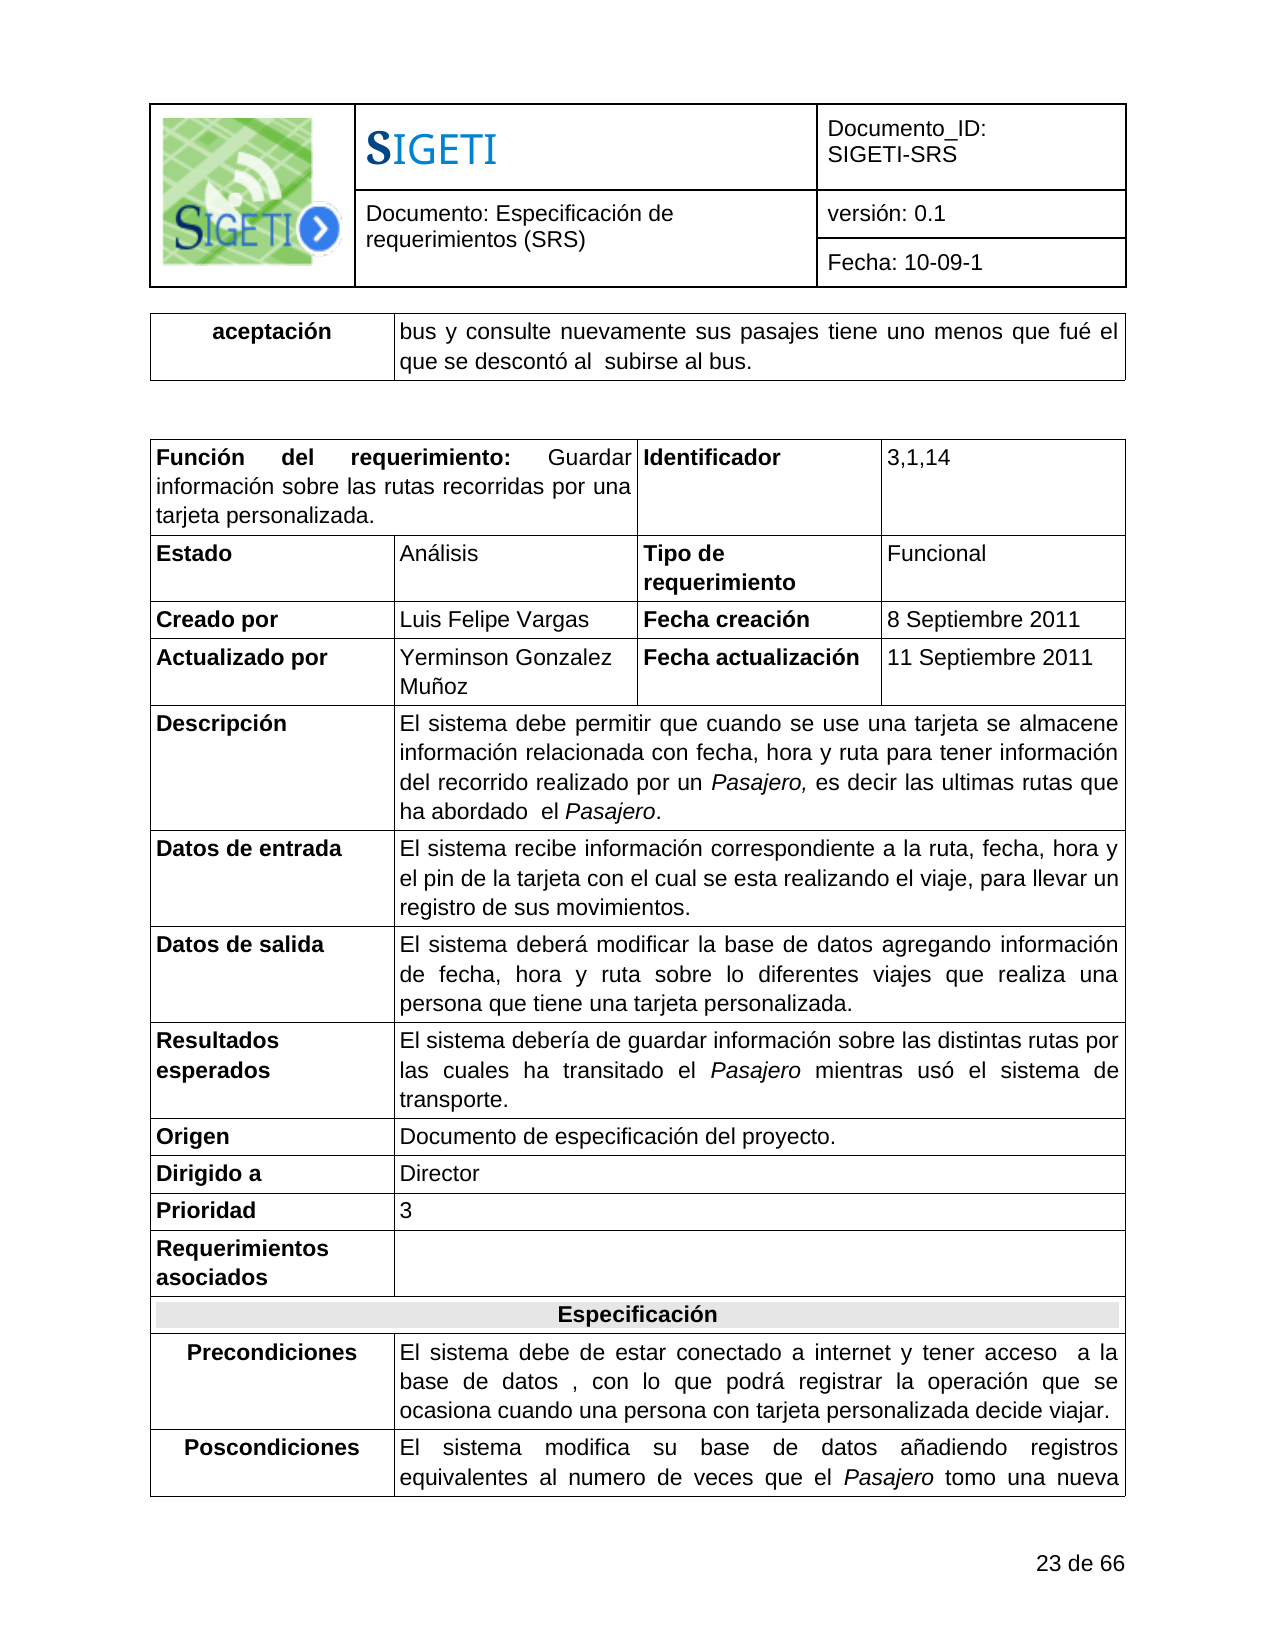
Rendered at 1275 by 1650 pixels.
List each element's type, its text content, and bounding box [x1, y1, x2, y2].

table_cell Luis Felipe Vargas [395, 602, 637, 638]
table_cell Resultados esperados [151, 1023, 394, 1118]
table_cell El sistema debe permitir que cuando se use una tarjeta se almacene información relacionada con fecha, hora y ruta para tener información del recorrido realizado por un Pasajero, es decir las ultimas rutas que ha abordado el Pasajero. [395, 706, 1125, 830]
table_cell Creado por [151, 602, 394, 638]
table_cell Fecha actualización [638, 639, 881, 705]
table_cell Fecha creación [638, 602, 881, 638]
table_cell 3 [395, 1194, 1125, 1229]
table_cell aceptación [151, 314, 394, 380]
table_cell Descripción [151, 706, 394, 830]
table_cell Requerimientos asociados [151, 1231, 394, 1296]
table_cell El sistema modifica su base de datos añadiendo registros equivalentes al numero de veces que el Pasajero tomo una nueva [395, 1430, 1125, 1496]
table_cell Análisis [395, 536, 637, 601]
table_cell El sistema deberá modificar la base de datos agregando información de fecha, hora y ruta sobre lo diferentes viajes que realiza una persona que tiene una tarjeta personalizada. [395, 927, 1125, 1022]
table_cell Estado [151, 536, 394, 601]
table_cell Director [395, 1156, 1125, 1192]
table_cell Documento de especificación del proyecto. [395, 1119, 1125, 1155]
table_header 3,1,14 [882, 440, 1125, 534]
table_cell Prioridad [151, 1194, 394, 1229]
table_cell Datos de entrada [151, 831, 394, 926]
table_cell Datos de salida [151, 927, 394, 1022]
table_cell Especificación [151, 1297, 1125, 1333]
table_cell El sistema debería de guardar información sobre las distintas rutas por las cuales ha transitado el Pasajero mientras usó el sistema de transporte. [395, 1023, 1125, 1118]
table_cell Origen [151, 1119, 394, 1155]
picture [162, 118, 343, 266]
table_cell Tipo de requerimiento [638, 536, 881, 601]
table_cell Yerminson Gonzalez Muñoz [395, 639, 637, 705]
table_cell Actualizado por [151, 639, 394, 705]
table_cell Precondiciones [151, 1334, 394, 1429]
table_cell 11 Septiembre 2011 [882, 639, 1125, 705]
table_cell El sistema debe de estar conectado a internet y tener acceso a la base de datos , con lo que podrá registrar la operación que se ocasiona cuando una persona con tarjeta personalizada decide viajar. [395, 1334, 1125, 1429]
table_cell Dirigido a [151, 1156, 394, 1192]
table_cell [395, 1231, 1125, 1296]
table_cell bus y consulte nuevamente sus pasajes tiene uno menos que fué el que se descontó al subirse al bus. [395, 314, 1125, 380]
table_cell Poscondiciones [151, 1430, 394, 1496]
table_cell 8 Septiembre 2011 [882, 602, 1125, 638]
table_header Función del requerimiento: Guardar información sobre las rutas recorridas por una tarjeta personalizada. [151, 440, 637, 534]
table_header Identificador [638, 440, 881, 534]
table_cell Funcional [882, 536, 1125, 601]
table_cell El sistema recibe información correspondiente a la ruta, fecha, hora y el pin de la tarjeta con el cual se esta realizando el viaje, para llevar un registro de sus movimientos. [395, 831, 1125, 926]
